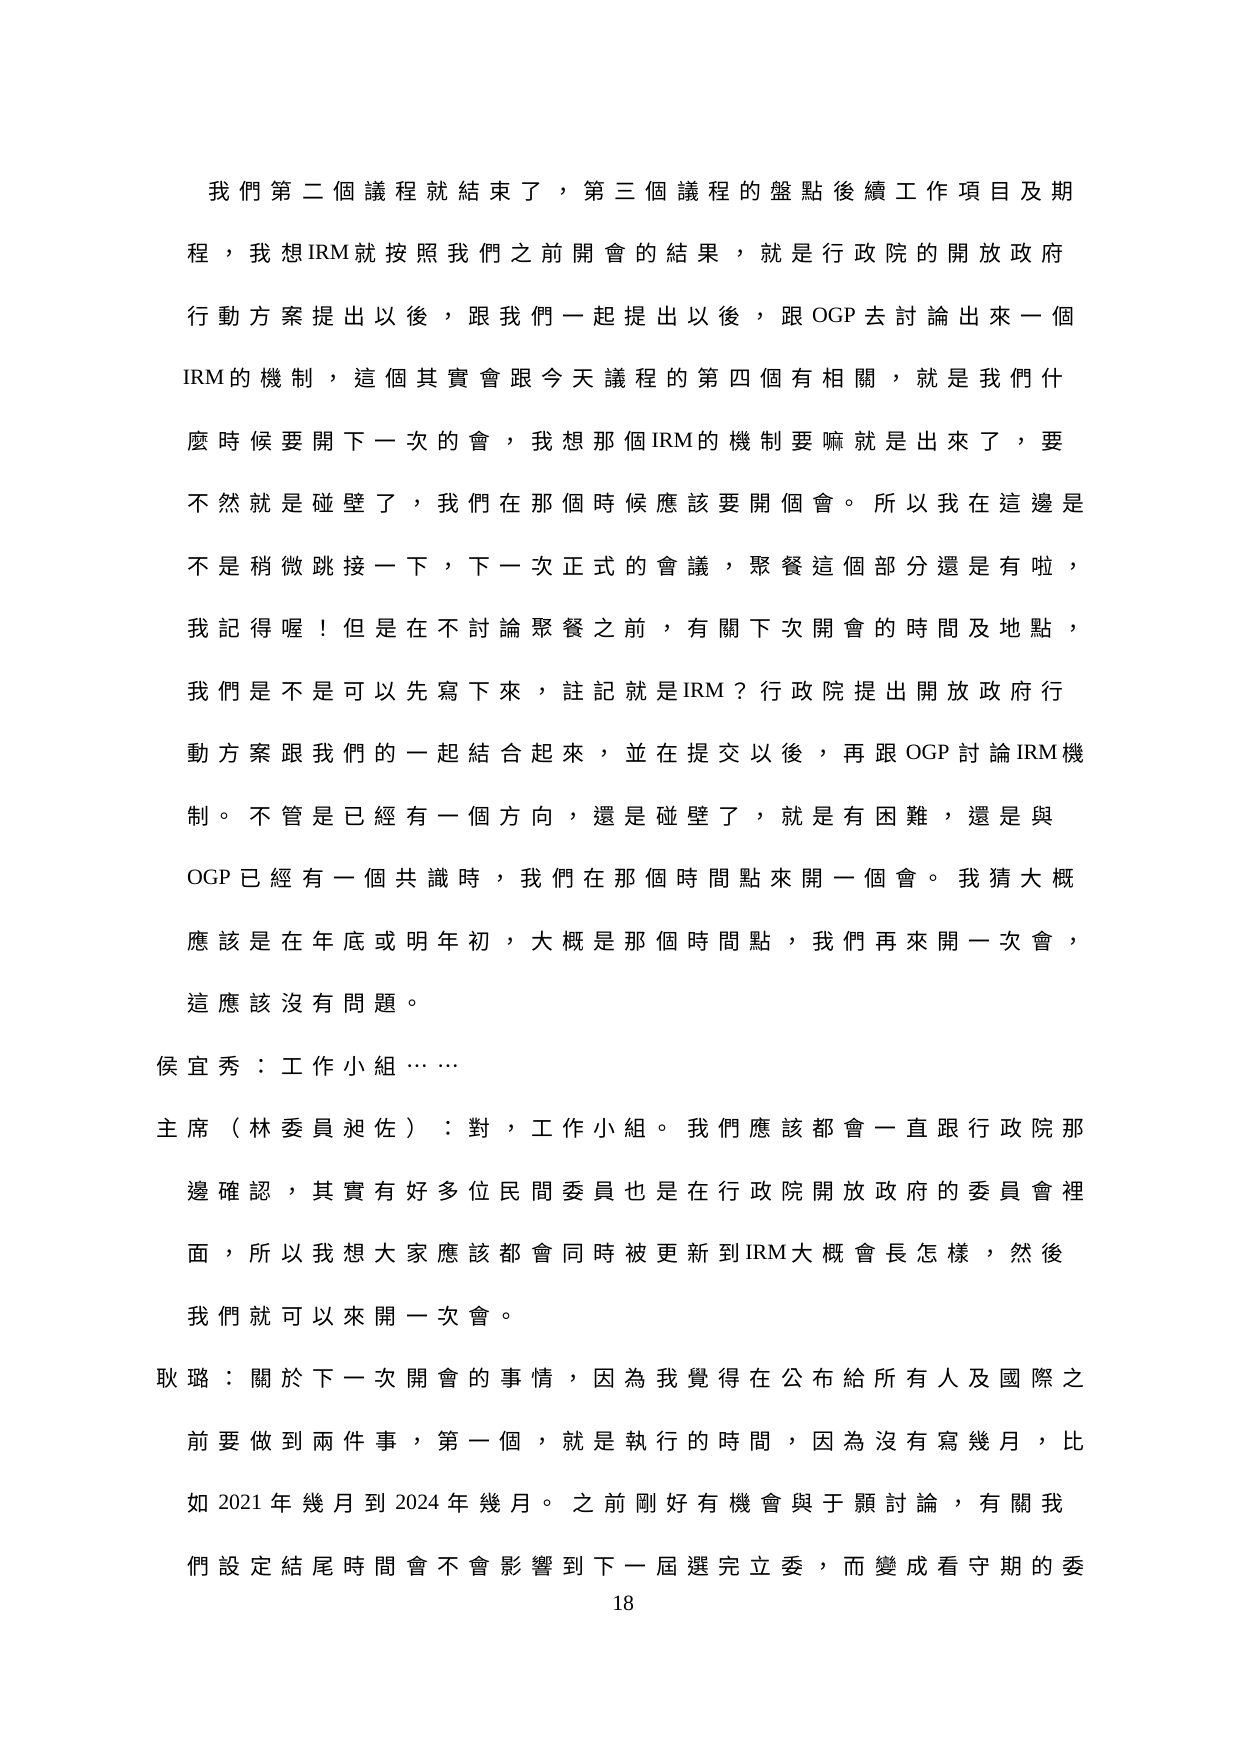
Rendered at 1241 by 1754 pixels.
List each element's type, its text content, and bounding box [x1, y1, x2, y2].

text 我們第二個議程就結束了，第三個議程的盤點後續工作項目及期程，我想IRM就按照我們之前開會的結果，就是行政院的開放政府行動方案提出以後，跟我們一起提出以後，跟OGP去討論出來一個IRM的機制，這個其實會跟今天議程的第四個有相關，就是我們什麼時候要開下一次的會，我想那個IRM的機制要嘛就是出來了，要不然就是碰壁了，我們在那個時候應該要開個會。所以我在這邊是不是稍微跳接一下，下一次正式的會議，聚餐這個部分還是有啦，我記得喔！但是在不討論聚餐之前，有關下次開會的時間及地點，我們是不是可以先寫下來，註記就是IRM？行政院提出開放政府行動方案跟我們的一起結合起來，並在提交以後，再跟OGP討論IRM機制。不管是已經有一個方向，還是碰壁了，就是有困難，還是與OGP已經有一個共識時，我們在那個時間點來開一個會。我猜大概應該是在年底或明年初，大概是那個時間點，我們再來開一次會，這應該沒有問題。 [173, 158, 1089, 1033]
text 耿璐：關於下一次開會的事情，因為我覺得在公布給所有人及國際之前要做到兩件事，第一個，就是執行的時間，因為沒有寫幾月，比如2021年幾月到2024年幾月。之前剛好有機會與于顥討論，有關我們設定結尾時間會不會影響到下一屆選完立委，而變成看守期的委 [151, 1346, 1089, 1584]
text 侯宜秀：工作小組…… [151, 1033, 1089, 1096]
text 主席（林委員昶佐）：對，工作小組。我們應該都會一直跟行政院那邊確認，其實有好多位民間委員也是在行政院開放政府的委員會裡面，所以我想大家應該都會同時被更新到IRM大概會長怎樣，然後我們就可以來開一次會。 [151, 1096, 1089, 1346]
